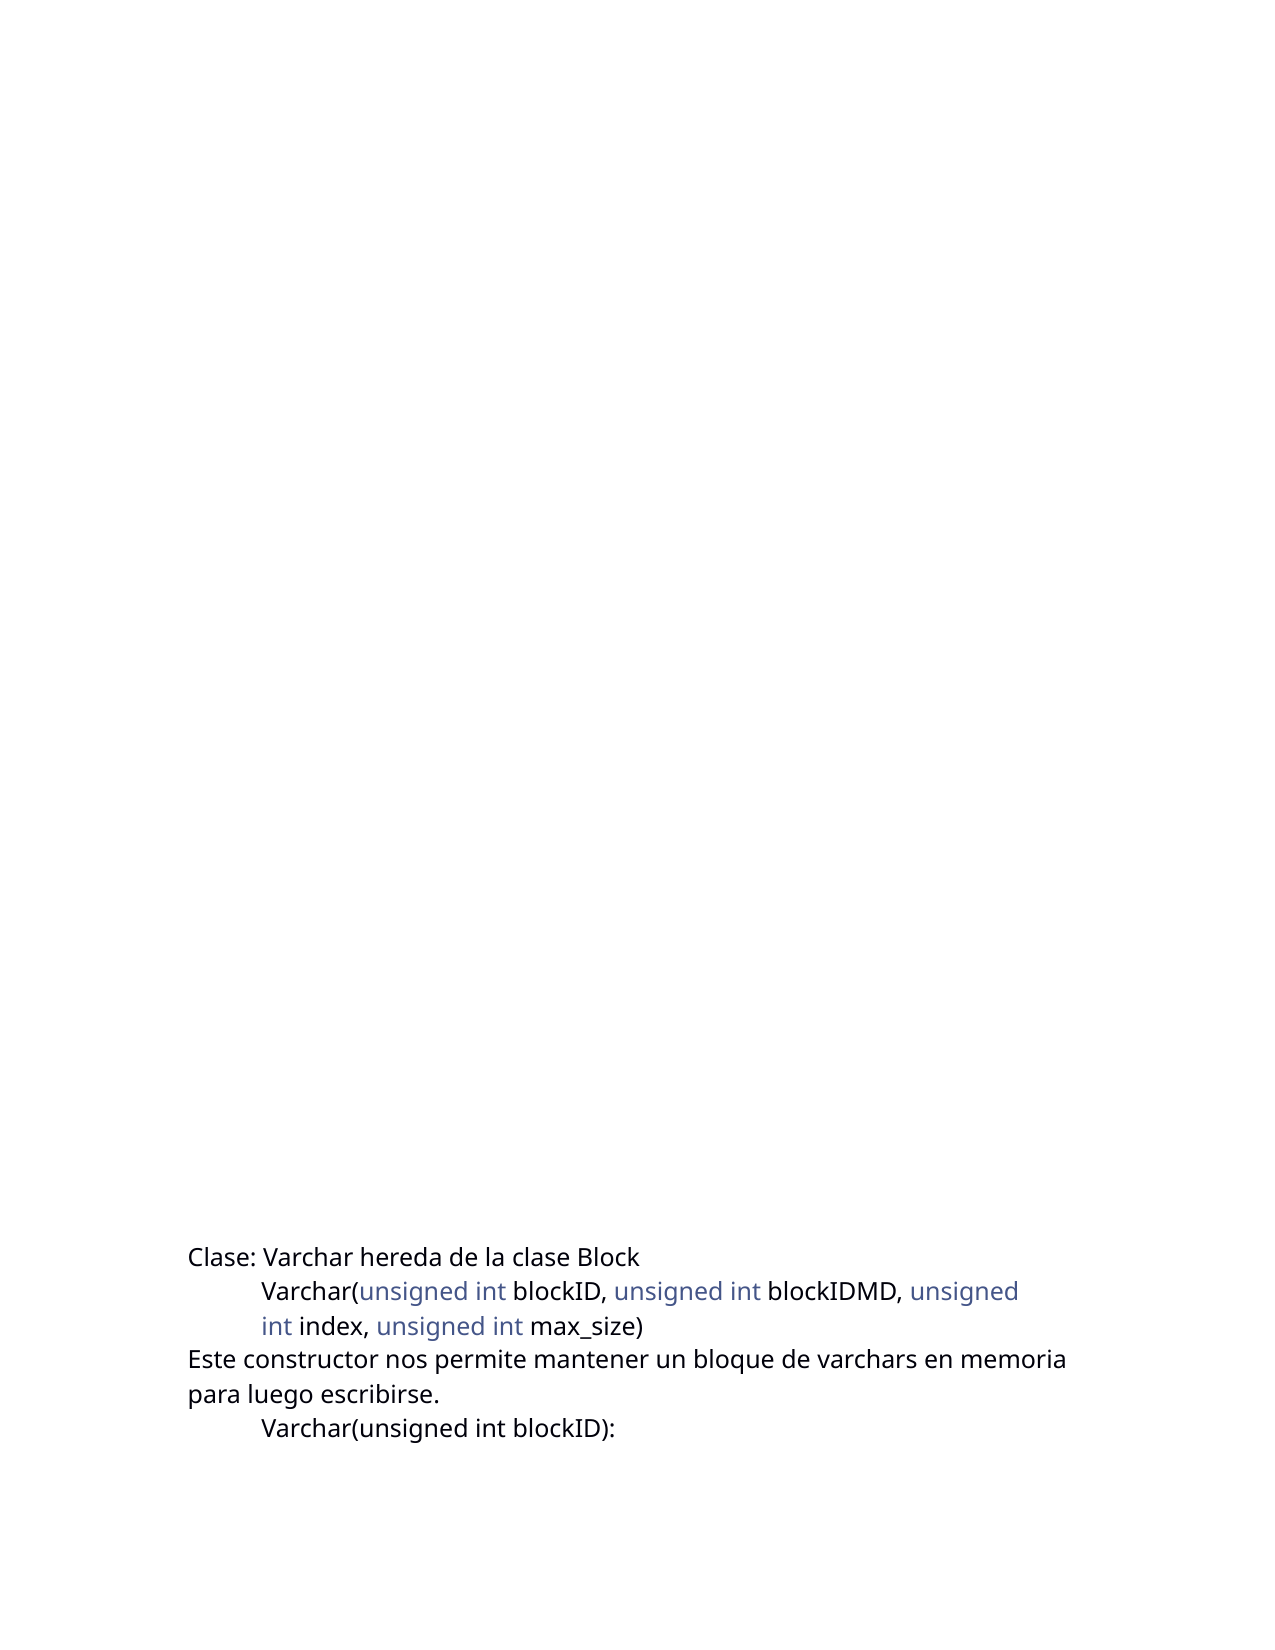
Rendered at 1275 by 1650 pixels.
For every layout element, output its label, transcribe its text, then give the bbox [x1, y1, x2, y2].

text Este constructor nos permite mantener un bloque de varchars en memoria para luego escribirse. [187, 1342, 1087, 1410]
text Varchar(unsigned int blockID, unsigned int blockIDMD, unsigned int index, unsigned int max_size) [187, 1274, 1087, 1342]
text Varchar(unsigned int blockID): [187, 1410, 1087, 1444]
text Clase: Varchar hereda de la clase Block [187, 1240, 1087, 1274]
